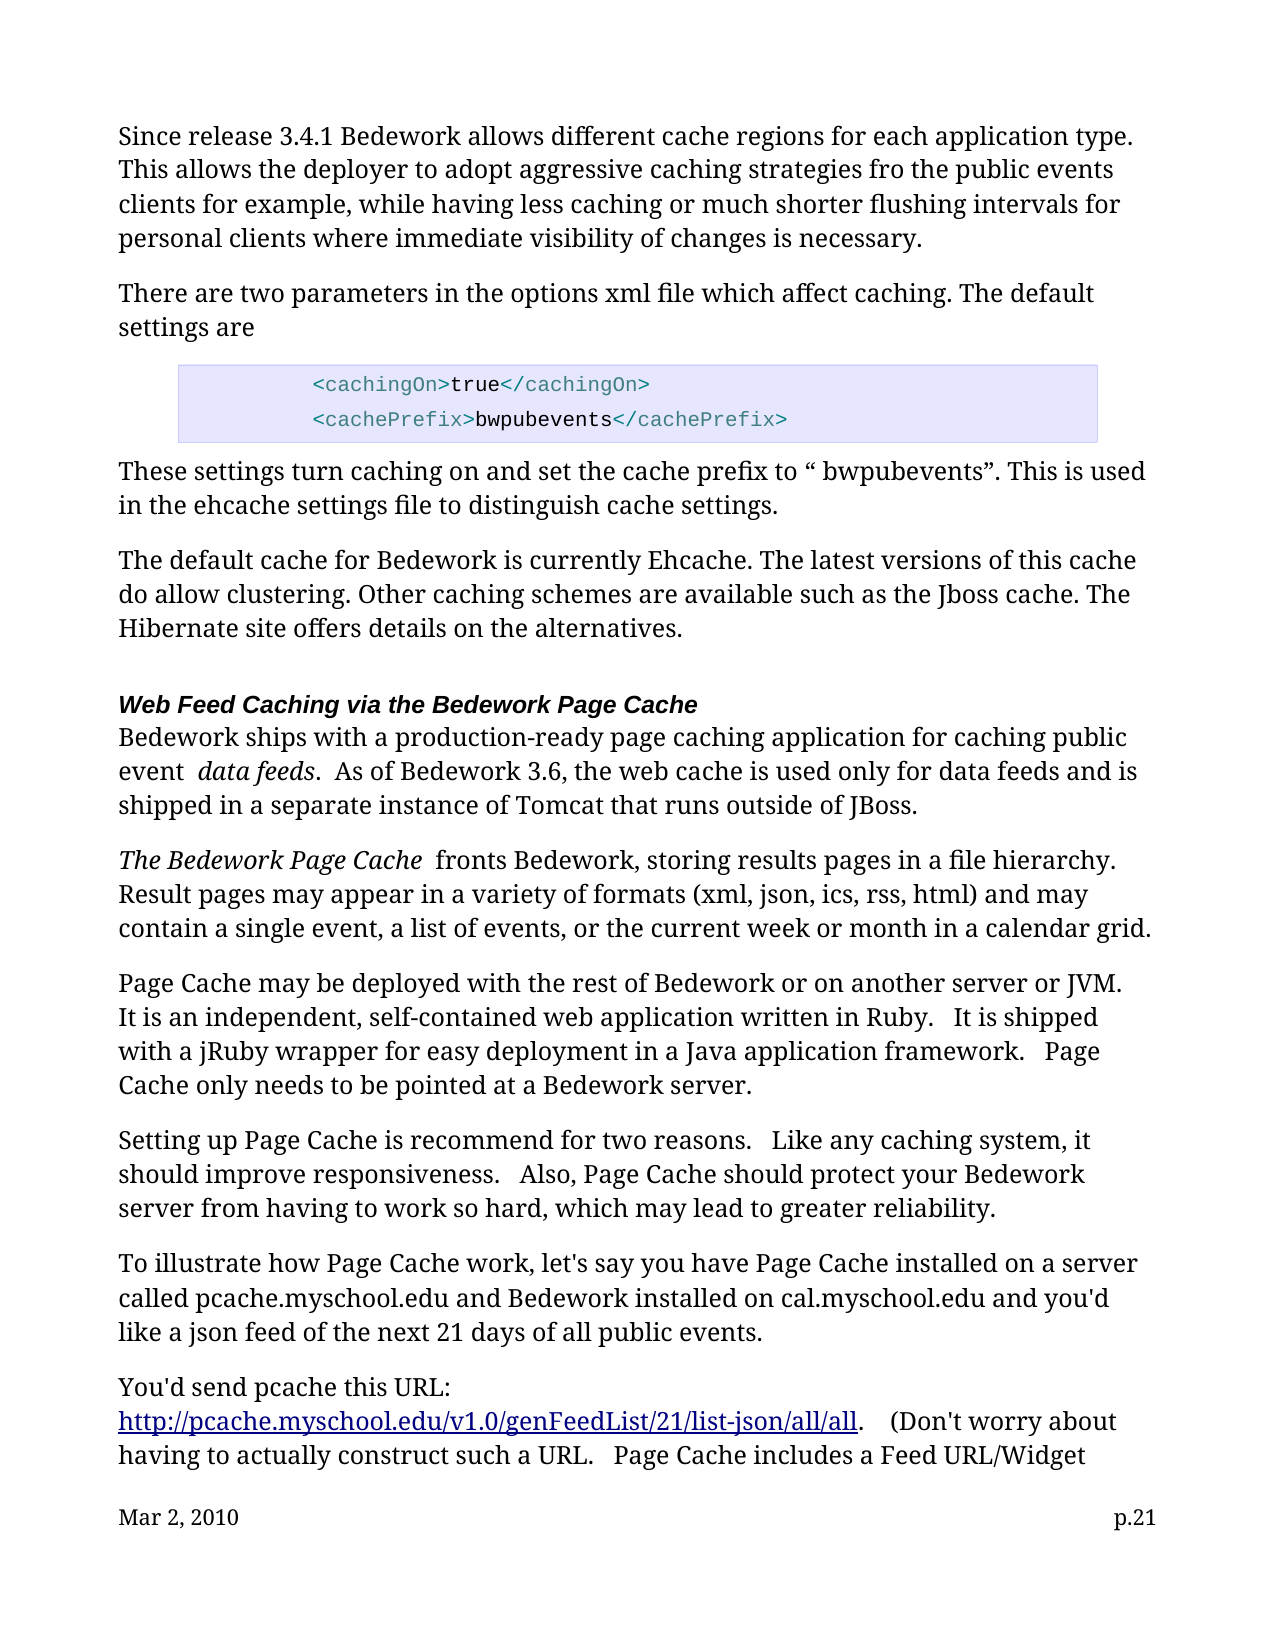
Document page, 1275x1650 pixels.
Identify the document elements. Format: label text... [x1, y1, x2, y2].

text These settings turn caching on and set the cache prefix to “ bwpubevents”. This is used in the ehcache settings file to distinguish cache settings. [118, 453, 1157, 522]
text Page Cache may be deployed with the rest of Bedework or on another server or JVM. It is an independent, self-contained web application written in Ruby. It is shipped with a jRuby wrapper for easy deployment in a Java application framework. Page Cache only needs to be pointed at a Bedework server. [118, 966, 1157, 1102]
text There are two parameters in the options xml file which affect caching. The default settings are [118, 275, 1157, 343]
text You'd send pcache this URL: http://pcache.myschool.edu/v1.0/genFeedList/21/list-json/all/all. (Don't worry about having to actually construct such a URL. Page Cache includes a Feed URL/Widget [118, 1369, 1157, 1472]
subtitle Web Feed Caching via the Bedework Page Cache [118, 691, 1157, 719]
text The default cache for Bedework is currently Ehcache. The latest versions of this cache do allow clustering. Other caching schemes are available such as the Jboss cache. The Hibernate site offers details on the alternatives. [118, 543, 1157, 645]
text The Bedework Page Cache fronts Bedework, storing results pages in a file hierarchy. Result pages may appear in a variety of formats (xml, json, ics, rss, html) and may contain a single event, a list of events, or the current week or month in a calendar grid. [118, 842, 1157, 944]
text <cachingOn>true</cachingOn> [179, 366, 1097, 397]
text Since release 3.4.1 Bedework allows different cache regions for each application type. This allows the deployer to adopt aggressive caching strategies fro the public events clients for example, while having less caching or much shorter flushing intervals for personal clients where immediate visibility of changes is necessary. [118, 118, 1157, 254]
text <cachePrefix>bwpubevents</cachePrefix> [179, 400, 1097, 442]
text To illustrate how Page Cache work, let's say you have Page Cache installed on a server called pcache.myschool.edu and Bedework installed on cal.myschool.edu and you'd like a json feed of the next 21 days of all public events. [118, 1246, 1157, 1348]
text Bedework ships with a production-ready page caching application for caching public event data feeds. As of Bedework 3.6, the web cache is used only for data feeds and is shipped in a separate instance of Tomcat that runs outside of JBoss. [118, 719, 1157, 821]
text Setting up Page Cache is recommend for two reasons. Like any caching system, it should improve responsiveness. Also, Page Cache should protect your Bedework server from having to work so hard, which may lead to greater reliability. [118, 1123, 1157, 1225]
